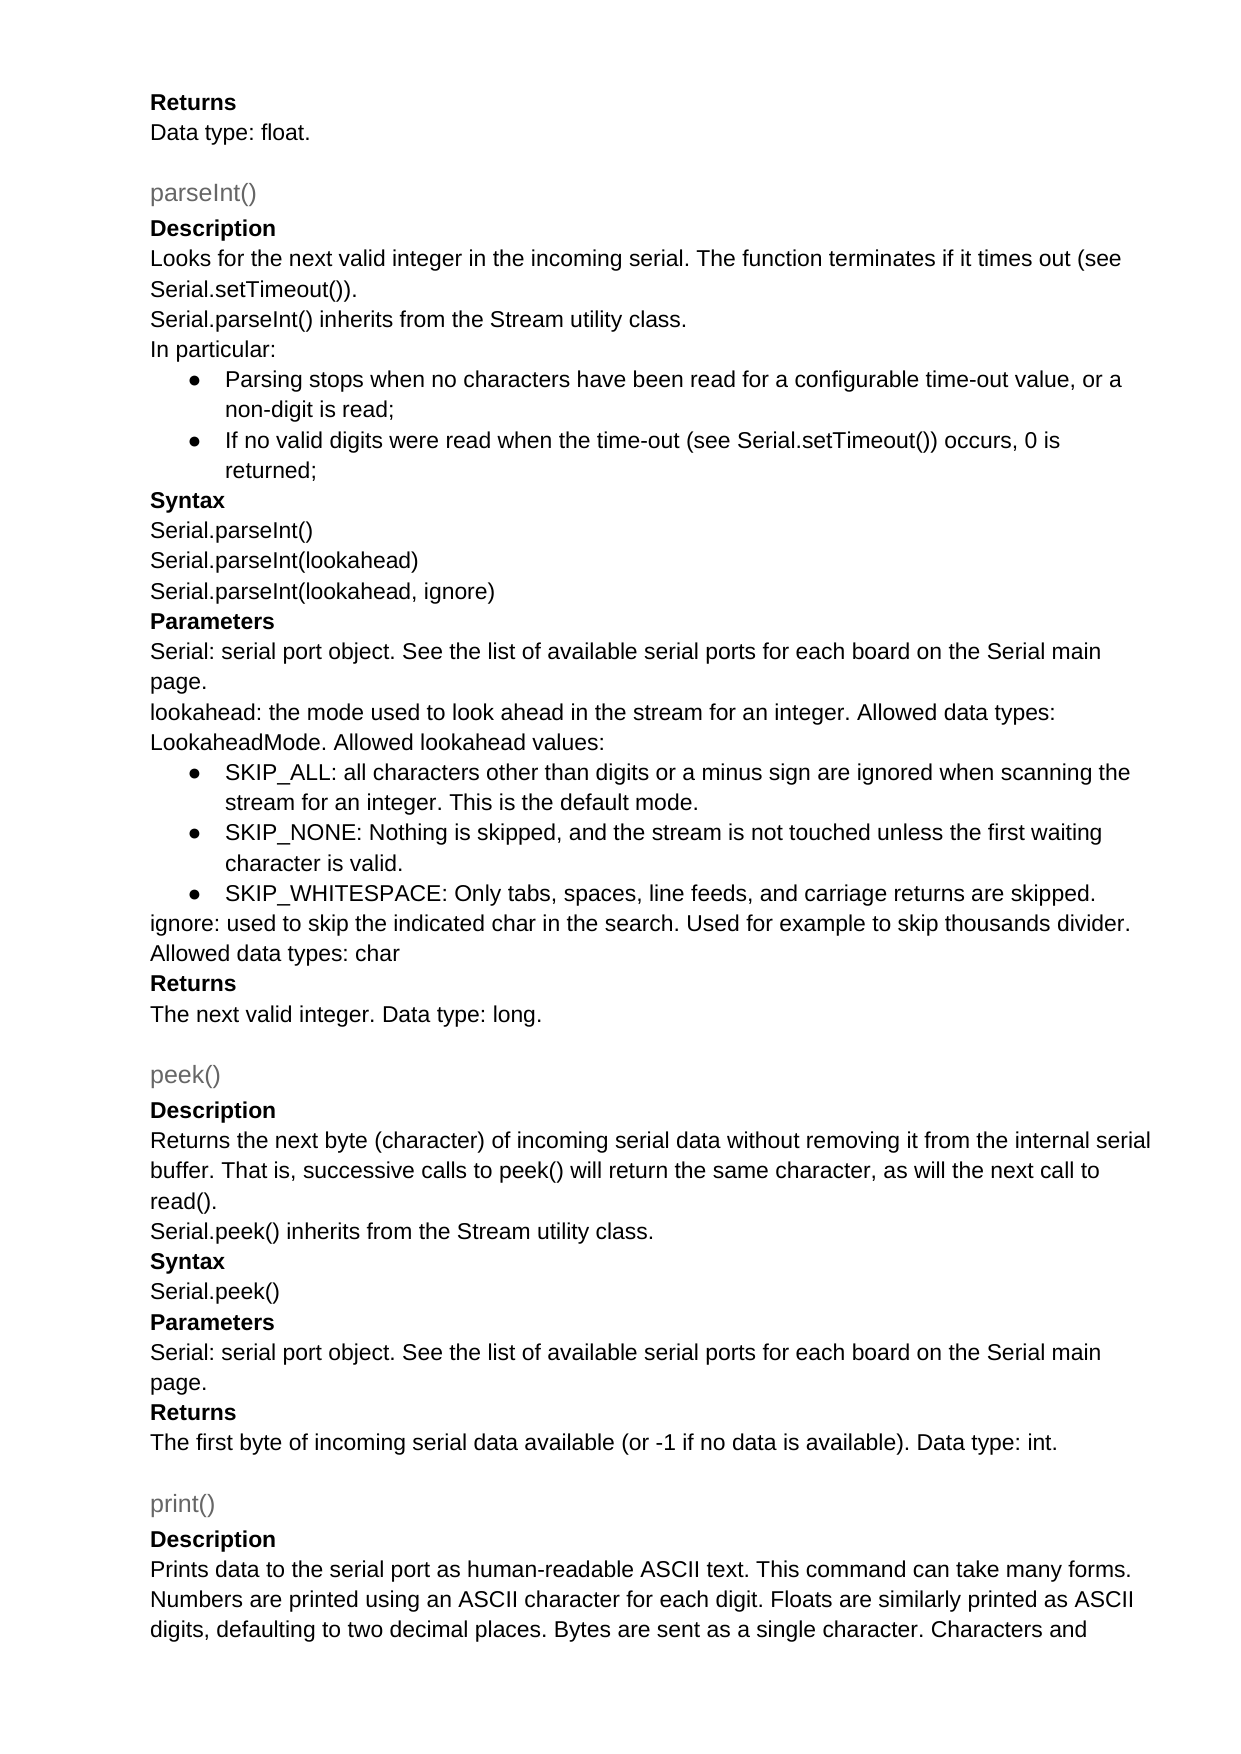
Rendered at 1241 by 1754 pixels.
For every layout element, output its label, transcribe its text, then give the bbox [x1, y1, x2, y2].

text Serial.peek() [150, 1278, 1152, 1305]
list SKIP_ALL: all characters other than digits or a minus sign are ignored when scanning the stream for an integer. This is the default mode. [187, 759, 1152, 816]
text Description [150, 1097, 1152, 1123]
list SKIP_WHITESPACE: Only tabs, spaces, line feeds, and carriage returns are skipped. [187, 880, 1152, 906]
text Parameters [150, 608, 1152, 634]
list SKIP_NONE: Nothing is skipped, and the stream is not touched unless the first waiting character is valid. [187, 819, 1152, 876]
text Serial.parseInt(lookahead, ignore) [150, 578, 1152, 604]
text Serial.peek() inherits from the Stream utility class. [150, 1218, 1152, 1244]
text ignore: used to skip the indicated char in the search. Used for example to skip thousands divider. Allowed data types: char [150, 910, 1152, 967]
text In particular: [150, 336, 1152, 362]
text Returns [150, 1399, 1152, 1426]
text The first byte of incoming serial data available (or -1 if no data is available). Data type: int. [150, 1429, 1152, 1456]
text Serial.parseInt(lookahead) [150, 547, 1152, 574]
text Returns [150, 88, 1152, 115]
text Syntax [150, 1248, 1152, 1274]
subtitle peek() [150, 1060, 1152, 1089]
list Parsing stops when no characters have been read for a configurable time-out value, or a non-digit is read; [187, 366, 1152, 423]
text Description [150, 215, 1152, 242]
text Serial.parseInt() [150, 517, 1152, 544]
text Returns the next byte (character) of incoming serial data without removing it from the internal serial buffer. That is, successive calls to peek() will return the same character, as will the next call to read(). [150, 1127, 1152, 1214]
text Serial.parseInt() inherits from the Stream utility class. [150, 306, 1152, 332]
text lookahead: the mode used to look ahead in the stream for an integer. Allowed data types: LookaheadMode. Allowed lookahead values: [150, 698, 1152, 755]
text The next valid integer. Data type: long. [150, 1001, 1152, 1027]
list If no valid digits were read when the time-out (see Serial.setTimeout()) occurs, 0 is returned; [187, 427, 1152, 483]
text Description [150, 1526, 1152, 1552]
text Syntax [150, 487, 1152, 513]
text Serial: serial port object. See the list of available serial ports for each board on the Serial main page. [150, 638, 1152, 695]
text Data type: float. [150, 119, 1152, 145]
text Looks for the next valid integer in the incoming serial. The function terminates if it times out (see Serial.setTimeout()). [150, 245, 1152, 302]
text Parameters [150, 1308, 1152, 1335]
text Returns [150, 970, 1152, 997]
text Serial: serial port object. See the list of available serial ports for each board on the Serial main page. [150, 1339, 1152, 1395]
subtitle print() [150, 1489, 1152, 1517]
subtitle parseInt() [150, 178, 1152, 207]
text Prints data to the serial port as human-readable ASCII text. This command can take many forms. Numbers are printed using an ASCII character for each digit. Floats are similarly printed as ASCII digits, defaulting to two decimal places. Bytes are sent as a single character. Characters and [150, 1556, 1152, 1643]
